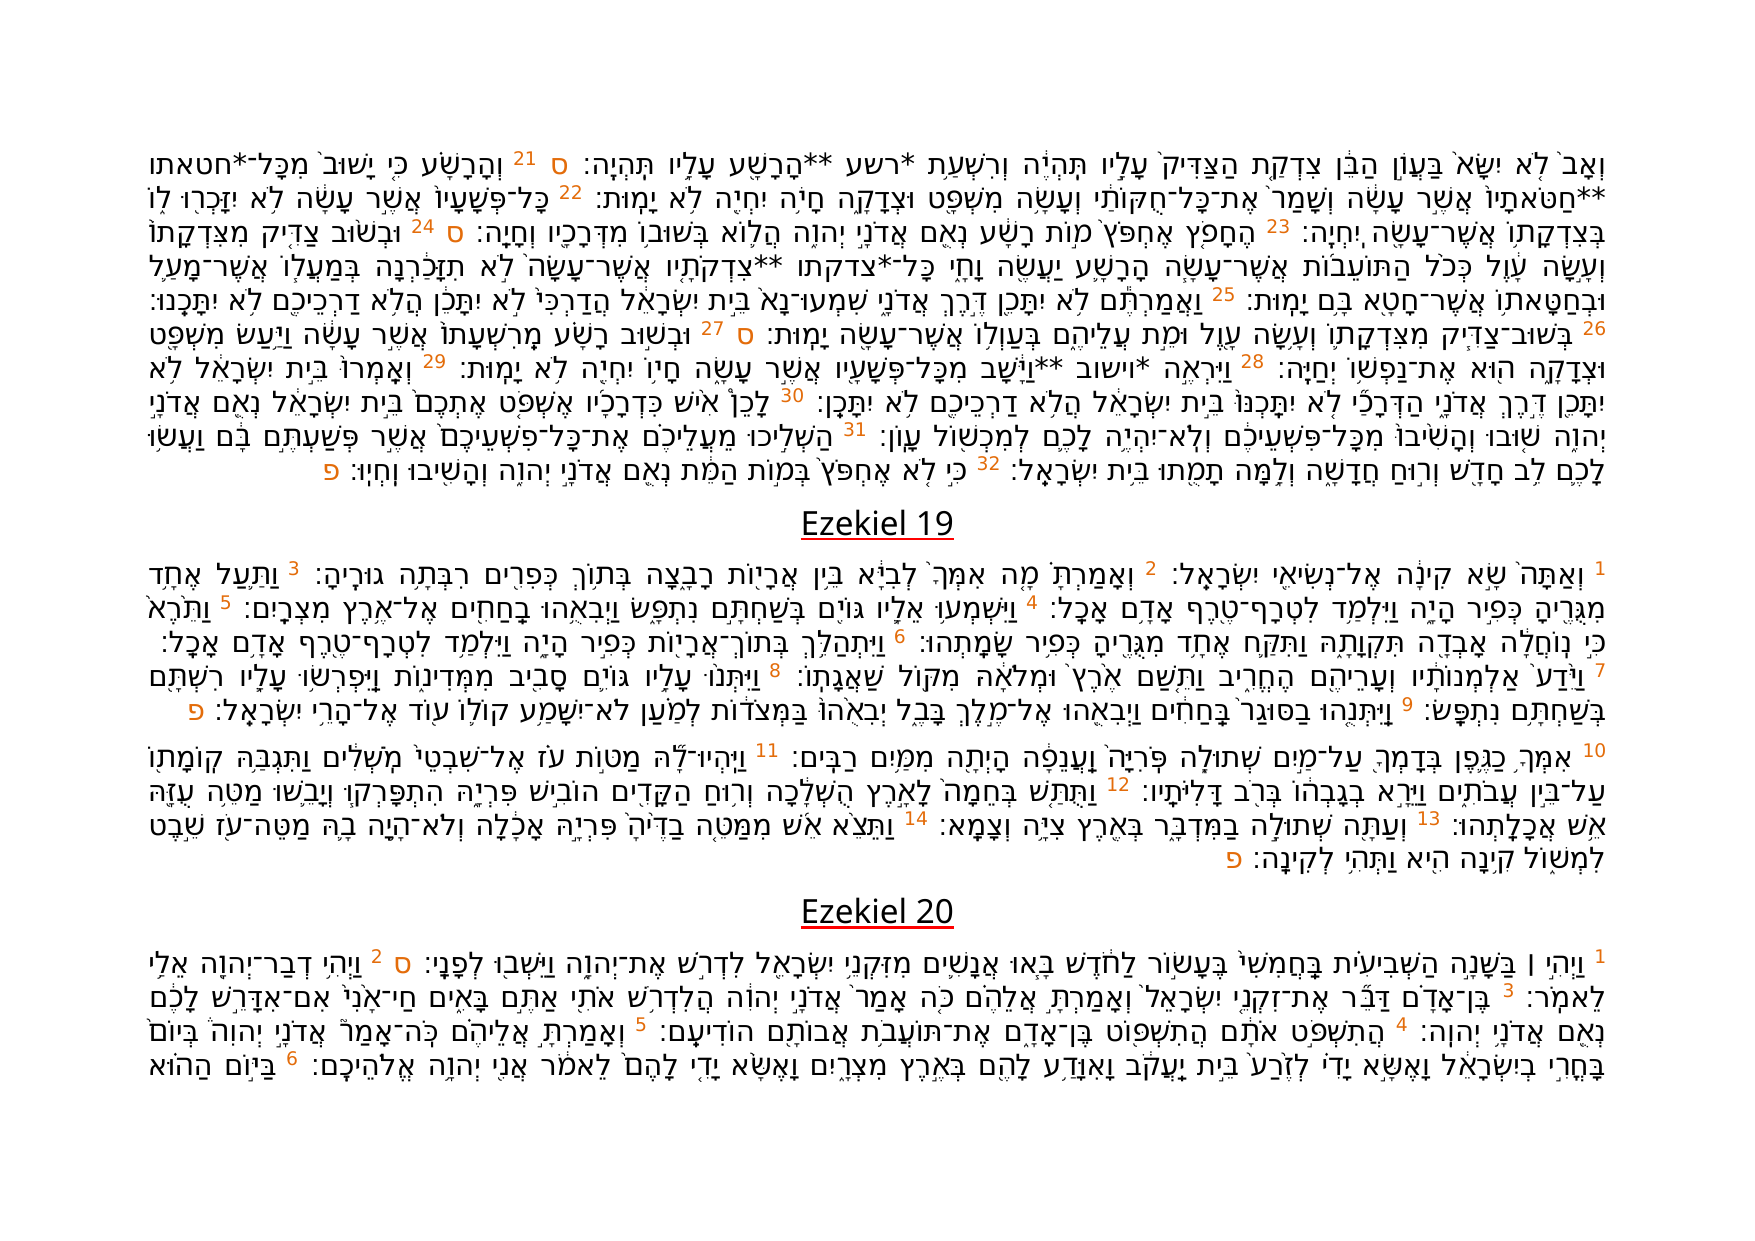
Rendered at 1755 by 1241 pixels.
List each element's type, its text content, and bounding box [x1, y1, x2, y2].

text 10 אִמְּךָ֥ כַגֶּ֛פֶן בְּדָמְךָ֖ עַל־מַ֣יִם שְׁתוּלָ֑ה פֹּֽרִיָּה֙ וַֽעֲנֵפָ֔ה הָיְתָ֖ה מִמַּ֥יִם רַבִּֽים׃ ‬‬11 וַיִּֽהְיוּ־לָ֞הּ מַטּ֣וֹת עֹ֗ז אֶל־שִׁבְטֵי֙ מֹֽשְׁלִ֔ים וַתִּגְבַּ֥הּ קֽוֹמָת֖וֹ עַל־בֵּ֣ין עֲבֹתִ֑ים וַיֵּרָ֣א בְגָבְה֔וֹ בְּרֹ֖ב דָּלִיֹּתָֽיו׃ ‬‬12 וַתֻּתַּ֤שׁ בְּחֵמָה֙ לָאָ֣רֶץ הֻשְׁלָ֔כָה וְר֥וּחַ הַקָּדִ֖ים הוֹבִ֣ישׁ פִּרְיָ֑הּ הִתְפָּרְק֧וּ וְיָבֵ֛שׁוּ מַטֵּ֥ה עֻזָּ֖הּ אֵ֥שׁ אֲכָלָֽתְהוּ׃ ‬‬13 וְעַתָּ֖ה שְׁתוּלָ֣ה בַמִּדְבָּ֑ר בְּאֶ֖רֶץ צִיָּ֥ה וְצָמָֽא׃ ‬‬14 וַתֵּצֵ֨א אֵ֜שׁ מִמַּטֵּ֤ה בַדֶּ֙יהָ֙ פִּרְיָ֣הּ אָכָ֔לָה וְלֹא־הָ֥יָה בָ֛הּ מַטֵּה־עֹ֖ז שֵׁ֣בֶט לִמְשׁ֑וֹל קִ֥ינָה הִ֖יא וַתְּהִ֥י לְקִינָֽה׃ פ ‬‬‬‬‬‬‬ [148, 740, 1606, 876]
text 1 וַיְהִ֣י ׀ בַּשָּׁנָ֣ה הַשְּׁבִיעִ֗ית בַּֽחֲמִשִׁי֙ בֶּעָשׂ֣וֹר לַחֹ֔דֶשׁ בָּ֧אוּ אֲנָשִׁ֛ים מִזִּקְנֵ֥י יִשְׂרָאֵ֖ל לִדְרֹ֣שׁ אֶת־יְהוָ֑ה וַיֵּשְׁב֖וּ לְפָנָֽי׃ ס 2 וַיְהִ֥י דְבַר־יְהוָ֖ה אֵלַ֥י לֵאמֹֽר׃ ‬‬3 בֶּן־אָדָ֗ם דַּבֵּ֞ר אֶת־זִקְנֵ֤י יִשְׂרָאֵל֙ וְאָמַרְתָּ֣ אֲלֵהֶ֗ם כֹּ֤ה אָמַר֙ אֲדֹנָ֣י יְהוִ֔ה הֲלִדְרֹ֥שׁ אֹתִ֖י אַתֶּ֣ם בָּאִ֑ים חַי־אָ֙נִי֙ אִם־אִדָּרֵ֣שׁ לָכֶ֔ם נְאֻ֖ם אֲדֹנָ֥י יְהוִֽה׃ ‬‬4 הֲתִשְׁפֹּ֣ט אֹתָ֔ם הֲתִשְׁפּ֖וֹט בֶּן־אָדָ֑ם אֶת־תּוֹעֲבֹ֥ת אֲבוֹתָ֖ם הוֹדִיעֵֽם׃ ‬‬5 וְאָמַרְתָּ֣ אֲלֵיהֶ֗ם כֹּֽה־אָמַר֮ אֲדֹנָ֣י יְהוִה֒ בְּיוֹם֙ בָּחֳרִ֣י בְיִשְׂרָאֵ֔ל וָאֶשָּׂ֣א יָדִ֗י לְזֶ֙רַע֙ בֵּ֣ית יַֽעֲקֹ֔ב וָאִוָּדַ֥ע לָהֶ֖ם בְּאֶ֣רֶץ מִצְרָ֑יִם וָאֶשָּׂ֨א יָדִ֤י לָהֶם֙ לֵאמֹ֔ר אֲנִ֖י יְהוָ֥ה אֱלֹהֵיכֶֽם׃ ‬‬6 בַּיּ֣וֹם הַה֗וּא נָשָׂ֤אתִי יָדִי֙ לָהֶ֔ם לְהֽוֹצִיאָ֖ם מֵאֶ֣רֶץ מִצְרָ֑יִם אֶל־אֶ֜רֶץ אֲשֶׁר־תַּ֣רְתִּי לָהֶ֗ם זָבַ֤ת חָלָב֙ וּדְבַ֔שׁ צְבִ֥י הִ֖יא לְכָל־הָאֲרָצֽוֹת׃ ‬‬7 וָאֹמַ֣ר אֲלֵהֶ֗ם אִ֣ישׁ שִׁקּוּצֵ֤י עֵינָיו֙ הַשְׁלִ֔יכוּ וּבְגִלּוּלֵ֥י מִצְרַ֖יִם אַל־תִּטַּמָּ֑אוּ אֲנִ֖י יְהוָ֥ה אֱלֹהֵיכֶֽם׃ ‬‬8 וַיַּמְרוּ־בִ֗י וְלֹ֤א אָבוּ֙ לִשְׁמֹ֣עַ אֵלַ֔י אִ֣ישׁ אֶת־שִׁקּוּצֵ֤י עֵֽינֵיהֶם֙ לֹ֣א הִשְׁלִ֔יכוּ וְאֶת־גִּלּוּלֵ֥י מִצְרַ֖יִם לֹ֣א עָזָ֑בוּ וָאֹמַ֞ר לִשְׁפֹּ֧ךְ חֲמָתִ֣י עֲלֵיהֶ֗ם לְכַלּ֤וֹת אַפִּי֙ בָּהֶ֔ם בְּת֖וֹךְ אֶ֥רֶץ מִצְרָֽיִם׃ ‬‬9 וָאַ֙עַשׂ֙ לְמַ֣עַן שְׁמִ֔י לְבִלְתִּ֥י הֵחֵ֛ל לְעֵינֵ֥י הַגּוֹיִ֖ם אֲשֶׁר־הֵ֣מָּה בְתוֹכָ֑ם אֲשֶׁ֨ר נוֹדַ֤עְתִּי אֲלֵיהֶם֙ לְעֵ֣ינֵיהֶ֔ם לְהוֹצִיאָ֖ם מֵאֶ֥רֶץ מִצְרָֽיִם׃ ‬‬10 וָאֽוֹצִיאֵ֖ם מֵאֶ֣רֶץ מִצְרָ֑יִם וָאֲבִאֵ֖ם אֶל־הַמִּדְבָּֽר׃ ‬‬11 וָאֶתֵּ֤ן לָהֶם֙ אֶת־חֻקּוֹתַ֔י וְאֶת־מִשְׁפָּטַ֖י הוֹדַ֣עְתִּי אוֹתָ֑ם אֲשֶׁ֨ר יַעֲשֶׂ֥ה אוֹתָ֛ם הָאָדָ֖ם וָחַ֥י בָּהֶֽם׃ ‬‬12 וְגַ֤ם אֶת־שַׁבְּתוֹתַי֙ נָתַ֣תִּי לָהֶ֔ם לִהְי֣וֹת לְא֔וֹת בֵּינִ֖י וּבֵֽינֵיהֶ֑ם לָדַ֕עַת כִּ֛י אֲנִ֥י יְהוָ֖ה מְקַדְּשָֽׁם׃ ‬‬13 וַיַּמְרוּ־בִ֨י בֵֽית־יִשְׂרָאֵ֜ל בַּמִּדְבָּ֗ר בְּחֻקּוֹתַ֨י לֹא־הָלָ֜כוּ וְאֶת־מִשְׁפָּטַ֣י מָאָ֗סוּ אֲשֶׁר֩ יַעֲשֶׂ֨ה אֹתָ֤ם הָֽאָדָם֙ וָחַ֣י בָּהֶ֔ם וְאֶת־שַׁבְּתֹתַ֖י חִלְּל֣וּ מְאֹ֑ד וָאֹמַ֞ר לִשְׁפֹּ֨ךְ חֲמָתִ֧י עֲלֵיהֶ֛ם בַּמִּדְבָּ֖ר לְכַלּוֹתָֽם׃ ‬‬14 וָאֶעֱשֶׂ֖ה לְמַ֣עַן שְׁמִ֑י לְבִלְתִּ֤י הֵחֵל֙ לְעֵינֵ֣י הַגּוֹיִ֔ם אֲשֶׁ֥ר הוֹצֵאתִ֖ים לְעֵינֵיהֶֽם׃ ‬‬15 וְגַם־אֲנִ֗י נָשָׂ֧אתִי יָדִ֛י לָהֶ֖ם בַּמִּדְבָּ֑ר לְבִלְתִּי֩ הָבִ֨יא אוֹתָ֜ם אֶל־הָאָ֣רֶץ אֲשֶׁר־נָתַ֗תִּי זָבַ֤ת חָלָב֙ וּדְבַ֔שׁ צְבִ֥י הִ֖יא לְכָל־הָאֲרָצֽוֹת׃ ‬‬16 יַ֜עַן בְּמִשְׁפָּטַ֣י מָאָ֗סוּ וְאֶת־חֻקּוֹתַי֙ לֹא־הָלְכ֣וּ בָהֶ֔ם וְאֶת־שַׁבְּתוֹתַ֖י חִלֵּ֑לוּ כִּ֛י אַחֲרֵ֥י גִלּוּלֵיהֶ֖ם לִבָּ֥ם הֹלֵֽךְ׃ ‬‬17 וַתָּ֧חָס עֵינִ֛י עֲלֵיהֶ֖ם מִֽשַּׁחֲתָ֑ם וְלֹֽא־עָשִׂ֧יתִי אוֹתָ֛ם כָּלָ֖ה בַּמִּדְבָּֽר׃ ‬‬18 וָאֹמַ֤ר אֶל־בְּנֵיהֶם֙ בַּמִּדְבָּ֔ר בְּחוּקֵּ֤י אֲבֽוֹתֵיכֶם֙ אַל־תֵּלֵ֔כוּ וְאֶת־מִשְׁפְּטֵיהֶ֖ם אַל־תִּשְׁמֹ֑רוּ וּבְגִלּוּלֵיהֶ֖ם אַל־תִּטַּמָּֽאוּ׃ ‬‬19 אֲנִי֙ יְהוָ֣ה אֱלֹהֵיכֶ֔ם בְּחֻקּוֹתַ֖י לֵ֑כוּ וְאֶת־מִשְׁפָּטַ֥י שִׁמְר֖וּ וַעֲשׂ֥וּ אוֹתָֽם׃ ‬‬20 וְאֶת־שַׁבְּתוֹתַ֖י קַדֵּ֑שׁוּ וְהָי֤וּ לְאוֹת֙ בֵּינִ֣י וּבֵֽינֵיכֶ֔ם לָדַ֕עַת כִּ֛י אֲנִ֥י יְהוָ֖ה אֱלֹהֵיכֶֽם׃ ‬‬21 וַיַּמְרוּ־בִ֣י הַבָּנִ֗ים בְּחֻקּוֹתַ֣י לֹֽא־הָ֠לָכוּ וְאֶת־מִשְׁפָּטַ֨י לֹא־שָׁמְר֜וּ לַעֲשׂ֣וֹת אוֹתָ֗ם אֲשֶׁר֩ יַעֲשֶׂ֨ה אוֹתָ֤ם הָֽאָדָם֙ וָחַ֣י בָּהֶ֔ם אֶת־שַׁבְּתוֹתַ֖י חִלֵּ֑לוּ וָאֹמַ֞ר לִשְׁפֹּ֧ךְ חֲמָתִ֣י עֲלֵיהֶ֗ם לְכַלּ֥וֹת אַפִּ֛י בָּ֖ם בַּמִּדְבָּֽר׃ ‬‬22 וַהֲשִׁבֹ֙תִי֙ אֶת־יָדִ֔י וָאַ֖עַשׂ לְמַ֣עַן שְׁמִ֑י לְבִלְתִּ֤י הֵחֵל֙ לְעֵינֵ֣י הַגּוֹיִ֔ם אֲשֶׁר־הוֹצֵ֥אתִי אוֹתָ֖ם לְעֵינֵיהֶֽם׃ ‬‬23 גַּם־אֲנִ֗י נָשָׂ֧אתִי אֶת־יָדִ֛י לָהֶ֖ם בַּמִּדְבָּ֑ר לְהָפִ֤יץ אֹתָם֙ בַּגּוֹיִ֔ם וּלְזָר֥וֹת אוֹתָ֖ם בָּאֲרָצֽוֹת׃ ‬‬24 יַ֜עַן מִשְׁפָּטַ֤י לֹֽא־עָשׂוּ֙ וְחֻקּוֹתַ֣י מָאָ֔סוּ וְאֶת־שַׁבְּתוֹתַ֖י חִלֵּ֑לוּ וְאַחֲרֵי֙ גִּלּוּלֵ֣י אֲבוֹתָ֔ם הָי֖וּ עֵינֵיהֶֽם׃ ‬‬25 וְגַם־אֲנִי֙ נָתַ֣תִּי לָהֶ֔ם חֻקִּ֖ים לֹ֣א טוֹבִ֑ים וּמִ֨שְׁפָּטִ֔ים לֹ֥א יִֽחְי֖וּ בָּהֶֽם׃ ‬‬26 וָאֲטַמֵּ֤א אוֹתָם֙ בְּמַתְּנוֹתָ֔ם בְּהַעֲבִ֖יר כָּל־פֶּ֣טֶר רָ֑חַם לְמַ֣עַן אֲשִׁמֵּ֔ם לְמַ֙עַן֙ אֲשֶׁ֣ר יֵֽדְע֔וּ אֲשֶׁ֖ר אֲנִ֥י יְהוָֽה׃ ס ‬‬27 לָכֵ֞ן דַּבֵּ֨ר אֶל־בֵּ֤ית יִשְׂרָאֵל֙ בֶּן־אָדָ֔ם וְאָמַרְתָּ֣ אֲלֵיהֶ֔ם כֹּ֥ה אָמַ֖ר אֲדֹנָ֣י יְהוִ֑ה ע֗וֹד זֹ֚את גִּדְּפ֤וּ אוֹתִי֙ אֲב֣וֹתֵיכֶ֔ם בְּמַעֲלָ֥ם בִּ֖י מָֽעַל׃ ‬‬28 וָאֲבִיאֵם֙ אֶל־הָאָ֔רֶץ אֲשֶׁ֤ר נָשָׂ֙אתִי֙ אֶת־יָדִ֔י לָתֵ֥ת אוֹתָ֖הּ לָהֶ֑ם וַיִּרְאוּ֩ כָל־גִּבְעָ֨ה רָמָ֜ה וְכָל־עֵ֣ץ עָבֹ֗ת וַיִּזְבְּחוּ־שָׁ֤ם אֶת־זִבְחֵיהֶם֙ וַיִּתְּנוּ־שָׁם֙ כַּ֣עַס קָרְבָּנָ֔ם וַיָּשִׂ֣ימוּ שָׁ֗ם רֵ֚יחַ נִיח֣וֹחֵיהֶ֔ם וַיַּסִּ֥יכוּ שָׁ֖ם אֶת־נִסְכֵּיהֶֽם׃ ‬‬29 וָאֹמַ֣ר אֲלֵהֶ֔ם מָ֣ה הַבָּמָ֔ה אֲשֶׁר־אַתֶּ֥ם הַבָּאִ֖ים שָׁ֑ם וַיִּקָּרֵ֤א שְׁמָהּ֙ בָּמָ֔ה עַ֖ד הַיּ֥וֹם הַזֶּֽה׃ ‬‬30 לָכֵ֞ן אֱמֹ֣ר ׀ אֶל־בֵּ֣ית יִשְׂרָאֵ֗ל כֹּ֤ה אָמַר֙ אֲדֹנָ֣י יְהוִ֔ה הַבְּדֶ֥רֶךְ אֲבֽוֹתֵיכֶ֖ם אַתֶּ֣ם נִטְמְאִ֑ים וְאַחֲרֵ֥י שִׁקּוּצֵיהֶ֖ם אַתֶּ֥ם זֹנִֽים׃ ‬‬31 וּבִשְׂאֵ֣ת מַתְּנֹֽתֵיכֶ֡ם בְּֽהַעֲבִיר֩ בְּנֵיכֶ֨ם בָּאֵ֜שׁ אַתֶּם֩ נִטְמְאִ֤֨ים לְכָל־גִּלּֽוּלֵיכֶם֙ עַד־הַיּ֔וֹם וַאֲנִ֛י אִדָּרֵ֥שׁ לָכֶ֖ם בֵּ֣ית יִשְׂרָאֵ֑ל חַי־אָ֗נִי נְאֻם֙ אֲדֹנָ֣י יְהוִ֔ה אִם־אִדָּרֵ֖שׁ לָכֶֽם׃ ‬‬32 וְהָֽעֹלָה֙ עַל־ר֣וּחֲכֶ֔ם הָי֖וֹ לֹ֣א תִֽהְיֶ֑ה אֲשֶׁ֣ר ׀ אַתֶּ֣ם אֹמְרִ֗ים נִֽהְיֶ֤ה כַגּוֹיִם֙ כְּמִשְׁפְּח֣וֹת הָאֲרָצ֔וֹת לְשָׁרֵ֖ת עֵ֥ץ וָאָֽבֶן׃ ‬‬33 חַי־אָ֕נִי נְאֻ֖ם אֲדֹנָ֣י יְהוִ֑ה אִם־לֹ֠א בְּיָ֨ד חֲזָקָ֜ה וּבִזְר֧וֹעַ נְטוּיָ֛ה וּבְחֵמָ֥ה שְׁפוּכָ֖ה אֶמְל֥וֹךְ עֲלֵיכֶֽם׃ ‬‬34 וְהוֹצֵאתִ֤י אֶתְכֶם֙ מִן־הָ֣עַמִּ֔ים וְקִבַּצְתִּ֣י אֶתְכֶ֔ם מִן־הָ֣אֲרָצ֔וֹת אֲשֶׁ֥ר נְפוֹצֹתֶ֖ם בָּ֑ם בְּיָ֤ד חֲזָקָה֙ וּבִזְר֣וֹעַ נְטוּיָ֔ה וּבְחֵמָ֖ה שְׁפוּכָֽה׃ ‬‬35 וְהֵבֵאתִ֣י אֶתְכֶ֔ם אֶל־מִדְבַּ֖ר הָֽעַמִּ֑ים וְנִשְׁפַּטְתִּ֤י אִתְּכֶם֙ שָׁ֔ם פָּנִ֖ים אֶל־פָּנִֽים׃ ‬‬36 כַּאֲשֶׁ֤ר נִשְׁפַּ֙טְתִּי֙ אֶת־אֲב֣וֹתֵיכֶ֔ם בְּמִדְבַּ֖ר אֶ֣רֶץ מִצְרָ֑יִם כֵּ֚ן אִשָּׁפֵ֣ט אִתְּכֶ֔ם נְאֻ֖ם אֲדֹנָ֥י יְהוִֽה׃ ‬‬37 וְהַעֲבַרְתִּ֥י אֶתְכֶ֖ם תַּ֣חַת הַשָּׁ֑בֶט וְהֵבֵאתִ֥י אֶתְכֶ֖ם בְּמָסֹ֥רֶת הַבְּרִֽית׃ ‬‬38 וּבָרוֹתִ֣י מִכֶּ֗ם הַמֹּרְדִ֤ים וְהַפּֽוֹשְׁעִים֙ בִּ֔י מֵאֶ֤רֶץ מְגֽוּרֵיהֶם֙ אוֹצִ֣יא אוֹתָ֔ם וְאֶל־אַדְמַ֥ת יִשְׂרָאֵ֖ל לֹ֣א יָב֑וֹא וִֽידַעְתֶּ֖ם כִּי־אֲנִ֥י יְהוָֽה׃ ‬‬39 וְאַתֶּ֨ם בֵּֽית־יִשְׂרָאֵ֜ל כֹּֽה־אָמַ֣ר ׀ אֲדֹנָ֣י יְהֹוִ֗ה אִ֤ישׁ גִּלּוּלָיו֙ לְכ֣וּ עֲבֹ֔דוּ וְאַחַ֕ר אִם־אֵינְכֶ֖ם שֹׁמְעִ֣ים אֵלָ֑י וְאֶת־שֵׁ֤ם קָדְשִׁי֙ לֹ֣א תְחַלְּלוּ־ע֔וֹד בְּמַתְּנֽוֹתֵיכֶ֖ם וּבְגִלּוּלֵיכֶֽם׃ ‬‬40 כִּ֣י בְהַר־קָדְשִׁ֞י בְּהַ֣ר ׀ מְר֣וֹם יִשְׂרָאֵ֗ל נְאֻם֙ אֲדֹנָ֣י יְהוִ֔ה שָׁ֣ם יַעַבְדֻ֜נִי כָּל־בֵּ֧ית יִשְׂרָאֵ֛ל כֻּלֹּ֖ה בָּאָ֑רֶץ שָׁ֣ם אֶרְצֵ֔ם וְשָׁ֞ם אֶדְר֣וֹשׁ אֶת־תְּרוּמֹֽתֵיכֶ֗ם וְאֶת־רֵאשִׁ֛ית מַשְׂאוֹתֵיכֶ֖ם בְּכָל־קָדְשֵׁיכֶֽם׃ ‬‬41 בְּרֵ֣יחַ נִיחֹחַ֮ אֶרְצֶ֣ה אֶתְכֶם֒ בְּהוֹצִיאִ֤י אֶתְכֶם֙ מִן־הָ֣עַמִּ֔ים וְקִבַּצְתִּ֣י אֶתְכֶ֔ם מִן־הָ֣אֲרָצ֔וֹת אֲשֶׁ֥ר נְפֹצֹתֶ֖ם בָּ֑ם וְנִקְדַּשְׁתִּ֥י בָכֶ֖ם לְעֵינֵ֥י הַגּוֹיִֽם׃ ‬‬42 וִֽידַעְתֶּם֙ כִּֽי־אֲנִ֣י יְהוָ֔ה בַּהֲבִיאִ֥י אֶתְכֶ֖ם אֶל־אַדְמַ֣ת יִשְׂרָאֵ֑ל אֶל־הָאָ֗רֶץ אֲשֶׁ֤ר נָשָׂ֙אתִי֙ אֶת־יָדִ֔י לָתֵ֥ת אוֹתָ֖הּ לַאֲבֽוֹתֵיכֶֽם׃ ‬‬43 וּזְכַרְתֶּם־שָׁ֗ם אֶת־דַּרְכֵיכֶם֙ וְאֵת֙ כָּל־עֲלִיל֣וֹתֵיכֶ֔ם אֲשֶׁ֥ר נִטְמֵאתֶ֖ם בָּ֑ם וּנְקֹֽטֹתֶם֙ בִּפְנֵיכֶ֔ם בְּכָל־רָעוֹתֵיכֶ֖ם אֲשֶׁ֥ר עֲשִׂיתֶֽם׃ ‬‬44 וִֽידַעְתֶּם֙ כִּֽי־אֲנִ֣י יְהוָ֔ה בַּעֲשׂוֹתִ֥י אִתְּכֶ֖ם לְמַ֣עַן שְׁמִ֑י לֹא֩ כְדַרְכֵיכֶ֨ם הָרָעִ֜ים וְכַעֲלִילֽוֹתֵיכֶ֤ם הַנִּשְׁחָתוֹת֙ בֵּ֣ית יִשְׂרָאֵ֔ל נְאֻ֖ם אֲדֹנָ֥י יְהוִֽה׃ פ ‬‬‬‬‬‬‬‬‬‬‬‬‬‬‬‬‬‬‬‬‬‬‬‬‬‬‬‬‬‬‬‬‬‬‬‬‬‬‬‬‬‬‬‬‬ [148, 946, 1606, 1082]
text 1 וְאַתָּה֙ שָׂ֣א קִינָ֔ה אֶל־נְשִׂיאֵ֖י יִשְׂרָאֵֽל׃ 2 וְאָמַרְתָּ֗ מָ֤ה אִמְּךָ֙ לְבִיָּ֔א בֵּ֥ין אֲרָי֖וֹת רָבָ֑צָה בְּת֥וֹךְ כְּפִרִ֖ים רִבְּתָ֥ה גוּרֶֽיהָ׃ ‬‬3 וַתַּ֛עַל אֶחָ֥ד מִגֻּרֶ֖יהָ כְּפִ֣יר הָיָ֑ה וַיִּלְמַ֥ד לִטְרָף־טֶ֖רֶף אָדָ֥ם אָכָֽל׃ ‬‬4 וַיִּשְׁמְע֥וּ אֵלָ֛יו גּוֹיִ֖ם בְּשַׁחְתָּ֣ם נִתְפָּ֑שׂ וַיְבִאֻ֥הוּ בַֽחַחִ֖ים אֶל־אֶ֥רֶץ מִצְרָֽיִם׃ ‬‬5 וַתֵּ֙רֶא֙ כִּ֣י נֽוֹחֲלָ֔ה אָבְדָ֖ה תִּקְוָתָ֑הּ וַתִּקַּ֛ח אֶחָ֥ד מִגֻּרֶ֖יהָ כְּפִ֥יר שָׂמָֽתְהוּ׃ ‬‬6 וַיִּתְהַלֵּ֥ךְ בְּתוֹךְ־אֲרָי֖וֹת כְּפִ֣יר הָיָ֑ה וַיִּלְמַ֥ד לִטְרָף־טֶ֖רֶף אָדָ֥ם אָכָֽל׃ ‬‬7 וַיֵּ֙דַע֙ אַלְמְנוֹתָ֔יו וְעָרֵיהֶ֖ם הֶחֱרִ֑יב וַתֵּ֤שַׁם אֶ֙רֶץ֙ וּמְלֹאָ֔הּ מִקּ֖וֹל שַׁאֲגָתֽוֹ׃ ‬‬8 וַיִּתְּנ֨וּ עָלָ֥יו גּוֹיִ֛ם סָבִ֖יב מִמְּדִינ֑וֹת וַֽיִּפְרְשׂ֥וּ עָלָ֛יו רִשְׁתָּ֖ם בְּשַׁחְתָּ֥ם נִתְפָּֽשׂ׃ ‬‬9 וַֽיִּתְּנֻ֤הוּ בַסּוּגַר֙ בַּֽחַחִ֔ים וַיְבִאֻ֖הוּ אֶל־מֶ֣לֶךְ בָּבֶ֑ל יְבִאֻ֙הוּ֙ בַּמְּצֹד֔וֹת לְמַ֗עַן לֹא־יִשָּׁמַ֥ע קוֹל֛וֹ ע֖וֹד אֶל־הָרֵ֥י יִשְׂרָאֵֽל׃ פ ‬‬‬‬‬‬‬‬‬‬ [148, 558, 1606, 727]
text 1 וַיְהִ֥י דְבַר־יְהוָ֖ה אֵלַ֥י לֵאמֹֽר׃ 2 מַה־לָּכֶ֗ם אַתֶּם֙ מֹֽשְׁלִים֙ אֶת־הַמָּשָׁ֣ל הַזֶּ֔ה עַל־אַדְמַ֥ת יִשְׂרָאֵ֖ל לֵאמֹ֑ר אָבוֹת֙ יֹ֣אכְלוּ בֹ֔סֶר וְשִׁנֵּ֥י הַבָּנִ֖ים תִּקְהֶֽינָה׃ ‬‬3 חַי־אָ֕נִי נְאֻ֖ם אֲדֹנָ֣י יְהוִ֑ה אִם־יִֽהְיֶ֨ה לָכֶ֜ם ע֗וֹד מְשֹׁ֛ל הַמָּשָׁ֥ל הַזֶּ֖ה בְּיִשְׂרָאֵֽל׃ ‬‬4 הֵ֤ן כָּל־הַנְּפָשׁוֹת֙ לִ֣י הֵ֔נָּה כְּנֶ֧פֶשׁ הָאָ֛ב וּכְנֶ֥פֶשׁ הַבֵּ֖ן לִי־הֵ֑נָּה הַנֶּ֥פֶשׁ הַחֹטֵ֖את הִ֥יא תָמֽוּת׃ ס ‬‬5 וְאִ֖ישׁ כִּי־יִהְיֶ֣ה צַדִּ֑יק וְעָשָׂ֥ה מִשְׁפָּ֖ט וּצְדָקָֽה׃ ‬‬6 אֶל־הֶֽהָרִים֙ לֹ֣א אָכָ֔ל וְעֵינָיו֙ לֹ֣א נָשָׂ֔א אֶל־גִּלּוּלֵ֖י בֵּ֣ית יִשְׂרָאֵ֑ל וְאֶת־אֵ֤שֶׁת רֵעֵ֙הוּ֙ לֹ֣א טִמֵּ֔א וְאֶל־אִשָּׁ֥ה נִדָּ֖ה לֹ֥א יִקְרָֽב׃ ‬‬7 וְאִישׁ֙ לֹ֣א יוֹנֶ֔ה חֲבֹלָת֥וֹ חוֹב֙ יָשִׁ֔יב גְּזֵלָ֖ה לֹ֣א יִגְזֹ֑ל לַחְמוֹ֙ לְרָעֵ֣ב יִתֵּ֔ן וְעֵירֹ֖ם יְכַסֶּה־בָּֽגֶד׃ ‬‬8 בַּנֶּ֣שֶׁךְ לֹֽא־יִתֵּ֗ן וְתַרְבִּית֙ לֹ֣א יִקָּ֔ח מֵעָ֖וֶל יָשִׁ֣יב יָד֑וֹ מִשְׁפַּ֤ט אֱמֶת֙ יַֽעֲשֶׂ֔ה בֵּ֥ין אִ֖ישׁ לְאִֽישׁ׃ ‬‬9 בְּחֻקּוֹתַ֧י יְהַלֵּ֛ךְ וּמִשְׁפָּטַ֥י שָׁמַ֖ר לַעֲשׂ֣וֹת אֱמֶ֑ת צַדִּ֥יק הוּא֙ חָיֹ֣ה יִֽחְיֶ֔ה נְאֻ֖ם אֲדֹנָ֥י יְהוִֽה׃ ‬‬10 וְהוֹלִ֥יד בֵּן־פָּרִ֖יץ שֹׁפֵ֣ךְ דָּ֑ם וְעָ֣שָׂה אָ֔ח מֵאַחַ֖ד מֵאֵֽלֶּה׃ ‬‬11 וְה֕וּא אֶת־כָּל־אֵ֖לֶּה לֹ֣א עָשָׂ֑ה כִּ֣י גַ֤ם אֶל־הֶֽהָרִים֙ אָכַ֔ל וְאֶת־אֵ֥שֶׁת רֵעֵ֖הוּ טִמֵּֽא׃ ‬‬12 עָנִ֤י וְאֶבְיוֹן֙ הוֹנָ֔ה גְּזֵל֣וֹת גָּזָ֔ל חֲבֹ֖ל לֹ֣א יָשִׁ֑יב וְאֶל־הַגִּלּוּלִים֙ נָשָׂ֣א עֵינָ֔יו תּוֹעֵבָ֖ה עָשָֽׂה׃ ‬‬13 בַּנֶּ֧שֶׁךְ נָתַ֛ן וְתַרְבִּ֥ית לָקַ֖ח וָחָ֑י לֹ֣א יִֽחְיֶ֗ה אֵ֣ת כָּל־הַתּוֹעֵב֤וֹת הָאֵ֙לֶּה֙ עָשָׂ֔ה מ֣וֹת יוּמָ֔ת דָּמָ֖יו בּ֥וֹ יִהְיֶֽה׃ ‬‬14 וְהִנֵּה֙ הוֹלִ֣יד בֵּ֔ן וַיַּ֕רְא אֶת־כָּל־חַטֹּ֥את אָבִ֖יו אֲשֶׁ֣ר עָשָׂ֑ה וַיִּרְאֶ֕ה וְלֹ֥א יַעֲשֶׂ֖ה כָּהֵֽן׃ ‬‬15 עַל־הֶֽהָרִים֙ לֹ֣א אָכָ֔ל וְעֵינָיו֙ לֹ֣א נָשָׂ֔א אֶל־גִּלּוּלֵ֖י בֵּ֣ית יִשְׂרָאֵ֑ל אֶת־אֵ֥שֶׁת רֵעֵ֖הוּ לֹ֥א טִמֵּֽא׃ ‬‬16 וְאִישׁ֙ לֹ֣א הוֹנָ֔ה חֲבֹל֙ לֹ֣א חָבָ֔ל וּגְזֵלָ֖ה לֹ֣א גָזָ֑ל לַחְמוֹ֙ לְרָעֵ֣ב נָתָ֔ן וְעֵר֖וֹם כִּסָּה־בָֽגֶד׃ ‬‬17 מֵעָנִ֞י הֵשִׁ֣יב יָד֗וֹ נֶ֤שֶׁךְ וְתַרְבִּית֙ לֹ֣א לָקָ֔ח מִשְׁפָּטַ֣י עָשָׂ֔ה בְּחֻקּוֹתַ֖י הָלָ֑ךְ ה֗וּא לֹ֥א יָמ֛וּת בַּעֲוֺ֥ן אָבִ֖יו חָיֹ֥ה יִחְיֶֽה׃ ‬‬18 אָבִ֞יו כִּֽי־עָ֣שַׁק עֹ֗שֶׁק גָּזַל֙ גֵּ֣זֶל אָ֔ח וַאֲשֶׁ֥ר לֹא־ט֛וֹב עָשָׂ֖ה בְּת֣וֹךְ עַמָּ֑יו וְהִנֵּה־מֵ֖ת בַּעֲוֺנֽוֹ׃ ‬‬19 וַאֲמַרְתֶּ֕ם מַדֻּ֛עַ לֹא־נָשָׂ֥א הַבֵּ֖ן בַּעֲוֺ֣ן הָאָ֑ב וְהַבֵּ֞ן מִשְׁפָּ֧ט וּצְדָקָ֣ה עָשָׂ֗ה אֵ֣ת כָּל־חֻקּוֹתַ֥י שָׁמַ֛ר וַיַּעֲשֶׂ֥ה אֹתָ֖ם חָיֹ֥ה יִחְיֶֽה׃ ‬‬20 הַנֶּ֥פֶשׁ הַחֹטֵ֖את הִ֣יא תָמ֑וּת בֵּ֞ן לֹא־יִשָּׂ֣א ׀ בַּעֲוֺ֣ן הָאָ֗ב וְאָב֙ לֹ֤א יִשָּׂא֙ בַּעֲוֺ֣ן הַבֵּ֔ן צִדְקַ֤ת הַצַּדִּיק֙ עָלָ֣יו תִּֽהְיֶ֔ה וְרִשְׁעַ֥ת *רשע **הָרָשָׁ֖ע עָלָ֥יו תִּֽהְיֶֽה׃ ס ‬‬21 וְהָרָשָׁ֗ע כִּ֤י יָשׁוּב֙ מִכָּל־*חטאתו **חַטֹּאתָיו֙ אֲשֶׁ֣ר עָשָׂ֔ה וְשָׁמַר֙ אֶת־כָּל־חֻקּוֹתַ֔י וְעָשָׂ֥ה מִשְׁפָּ֖ט וּצְדָקָ֑ה חָיֹ֥ה יִחְיֶ֖ה לֹ֥א יָמֽוּת׃ ‬‬22 כָּל־פְּשָׁעָיו֙ אֲשֶׁ֣ר עָשָׂ֔ה לֹ֥א יִזָּכְר֖וּ ל֑וֹ בְּצִדְקָת֥וֹ אֲשֶׁר־עָשָׂ֖ה יִֽחְיֶֽה׃ ‬‬23 הֶחָפֹ֤ץ אֶחְפֹּץ֙ מ֣וֹת רָשָׁ֔ע נְאֻ֖ם אֲדֹנָ֣י יְהוִ֑ה הֲל֛וֹא בְּשׁוּב֥וֹ מִדְּרָכָ֖יו וְחָיָֽה׃ ס ‬‬24 וּבְשׁ֨וּב צַדִּ֤יק מִצִּדְקָתוֹ֙ וְעָ֣שָׂה עָ֔וֶל כְּכֹ֨ל הַתּוֹעֵב֜וֹת אֲשֶׁר־עָשָׂ֧ה הָרָשָׁ֛ע יַעֲשֶׂ֖ה וָחָ֑י כָּל־*צדקתו **צִדְקֹתָ֤יו אֲשֶׁר־עָשָׂה֙ לֹ֣א תִזָּכַ֔רְנָה בְּמַעֲל֧וֹ אֲשֶׁר־מָעַ֛ל וּבְחַטָּאת֥וֹ אֲשֶׁר־חָטָ֖א בָּ֥ם יָמֽוּת׃ ‬‬25 וַאֲמַרְתֶּ֕ם לֹ֥א יִתָּכֵ֖ן דֶּ֣רֶךְ אֲדֹנָ֑י שִׁמְעוּ־נָא֙ בֵּ֣ית יִשְׂרָאֵ֔ל הֲדַרְכִּי֙ לֹ֣א יִתָּכֵ֔ן הֲלֹ֥א דַרְכֵיכֶ֖ם לֹ֥א יִתָּכֵֽנוּ׃ ‬‬26 בְּשׁוּב־צַדִּ֧יק מִצִּדְקָת֛וֹ וְעָ֥שָׂה עָ֖וֶל וּמֵ֣ת עֲלֵיהֶ֑ם בְּעַוְל֥וֹ אֲשֶׁר־עָשָׂ֖ה יָמֽוּת׃ ס ‬‬27 וּבְשׁ֣וּב רָשָׁ֗ע מֵֽרִשְׁעָתוֹ֙ אֲשֶׁ֣ר עָשָׂ֔ה וַיַּ֥עַשׂ מִשְׁפָּ֖ט וּצְדָקָ֑ה ה֖וּא אֶת־נַפְשׁ֥וֹ יְחַיֶּֽה׃ ‬‬28 וַיִּרְאֶ֣ה *וישוב **וַיָּ֔שָׁב מִכָּל־פְּשָׁעָ֖יו אֲשֶׁ֣ר עָשָׂ֑ה חָי֥וֹ יִחְיֶ֖ה לֹ֥א יָמֽוּת׃ ‬‬29 וְאָֽמְרוּ֙ בֵּ֣ית יִשְׂרָאֵ֔ל לֹ֥א יִתָּכֵ֖ן דֶּ֣רֶךְ אֲדֹנָ֑י הַדְּרָכַ֞י לֹ֤א יִתָּֽכְנּוּ֙ בֵּ֣ית יִשְׂרָאֵ֔ל הֲלֹ֥א דַרְכֵיכֶ֖ם לֹ֥א יִתָּכֵֽן׃ ‬‬30 לָכֵן֩ אִ֨ישׁ כִּדְרָכָ֜יו אֶשְׁפֹּ֤ט אֶתְכֶם֙ בֵּ֣ית יִשְׂרָאֵ֔ל נְאֻ֖ם אֲדֹנָ֣י יְהוִ֑ה שׁ֤וּבוּ וְהָשִׁ֙יבוּ֙ מִכָּל־פִּשְׁעֵיכֶ֔ם וְלֹֽא־יִהְיֶ֥ה לָכֶ֛ם לְמִכְשׁ֖וֹל עָוֺֽן׃ ‬‬31 הַשְׁלִ֣יכוּ מֵעֲלֵיכֶ֗ם אֶת־כָּל־פִשְׁעֵיכֶם֙ אֲשֶׁ֣ר פְּשַׁעְתֶּ֣ם בָּ֔ם וַעֲשׂ֥וּ לָכֶ֛ם לֵ֥ב חָדָ֖שׁ וְר֣וּחַ חֲדָשָׁ֑ה וְלָ֥מָּה תָמֻ֖תוּ בֵּ֥ית יִשְׂרָאֵֽל׃ ‬‬32 כִּ֣י לֹ֤א אֶחְפֹּץ֙ בְּמ֣וֹת הַמֵּ֔ת נְאֻ֖ם אֲדֹנָ֣י יְהוִ֑ה וְהָשִׁ֖יבוּ וִֽחְיֽוּ׃ פ ‬‬‬‬‬‬‬‬‬‬‬‬‬‬‬‬‬‬‬‬‬‬‬‬‬‬‬‬‬‬‬‬‬ [148, 148, 1606, 487]
text Ezekiel 19 [148, 500, 1606, 545]
text Ezekiel 20 [148, 888, 1606, 934]
